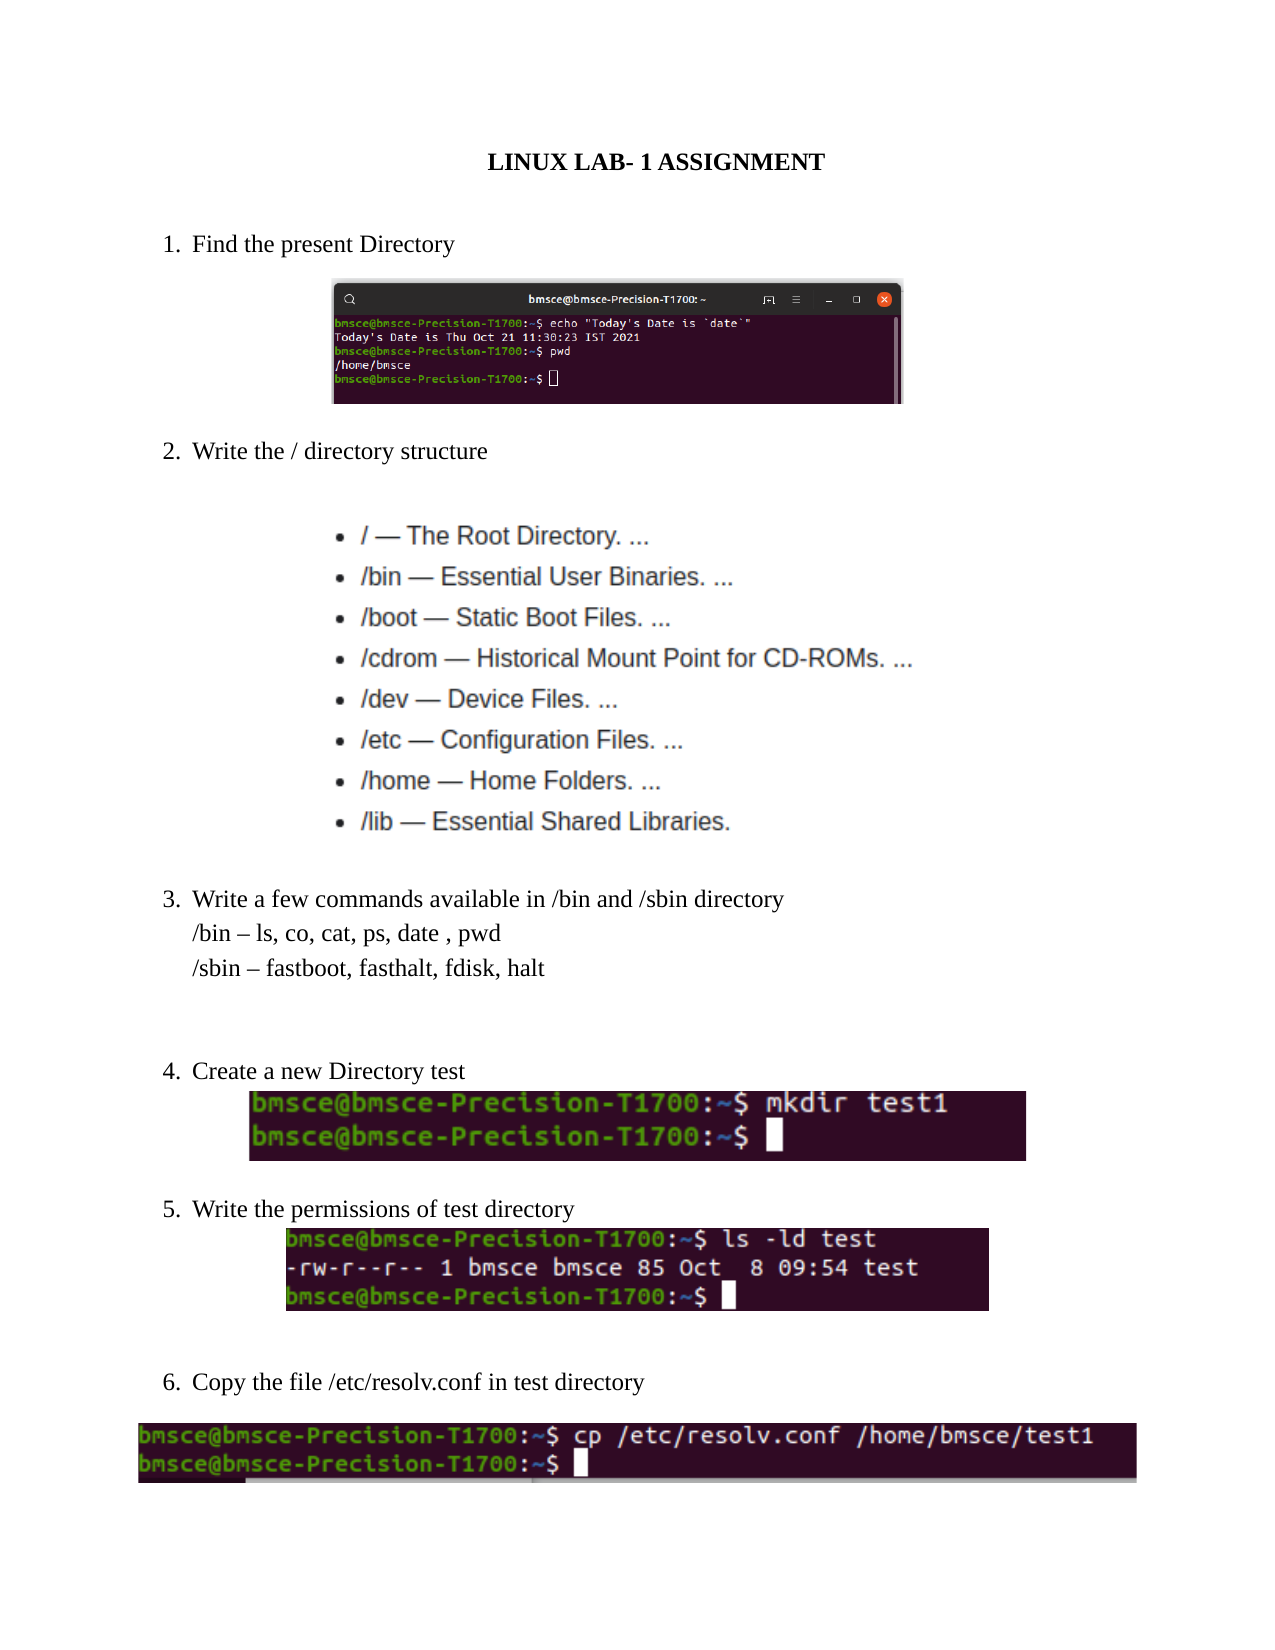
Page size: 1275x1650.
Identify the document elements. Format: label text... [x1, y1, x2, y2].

picture [248, 1091, 1027, 1161]
picture [286, 1228, 989, 1311]
picture [138, 1423, 1137, 1483]
text LINUX LAB- 1 ASSIGNMENT [156, 147, 1157, 176]
list Write the / directory structure [162, 436, 1157, 464]
list Find the present Directory [162, 229, 1157, 258]
text /sbin – fastboot, fasthalt, fdisk, halt [118, 953, 1157, 982]
list Copy the file /etc/resolv.conf in test directory [162, 1367, 1157, 1396]
list Write the permissions of test directory [162, 1194, 1157, 1223]
text /bin – ls, co, cat, ps, date , pwd [118, 918, 1157, 947]
picture [316, 504, 959, 854]
list Create a new Directory test [162, 1056, 1157, 1085]
list Write a few commands available in /bin and /sbin directory [162, 884, 1157, 913]
picture [331, 278, 735, 338]
